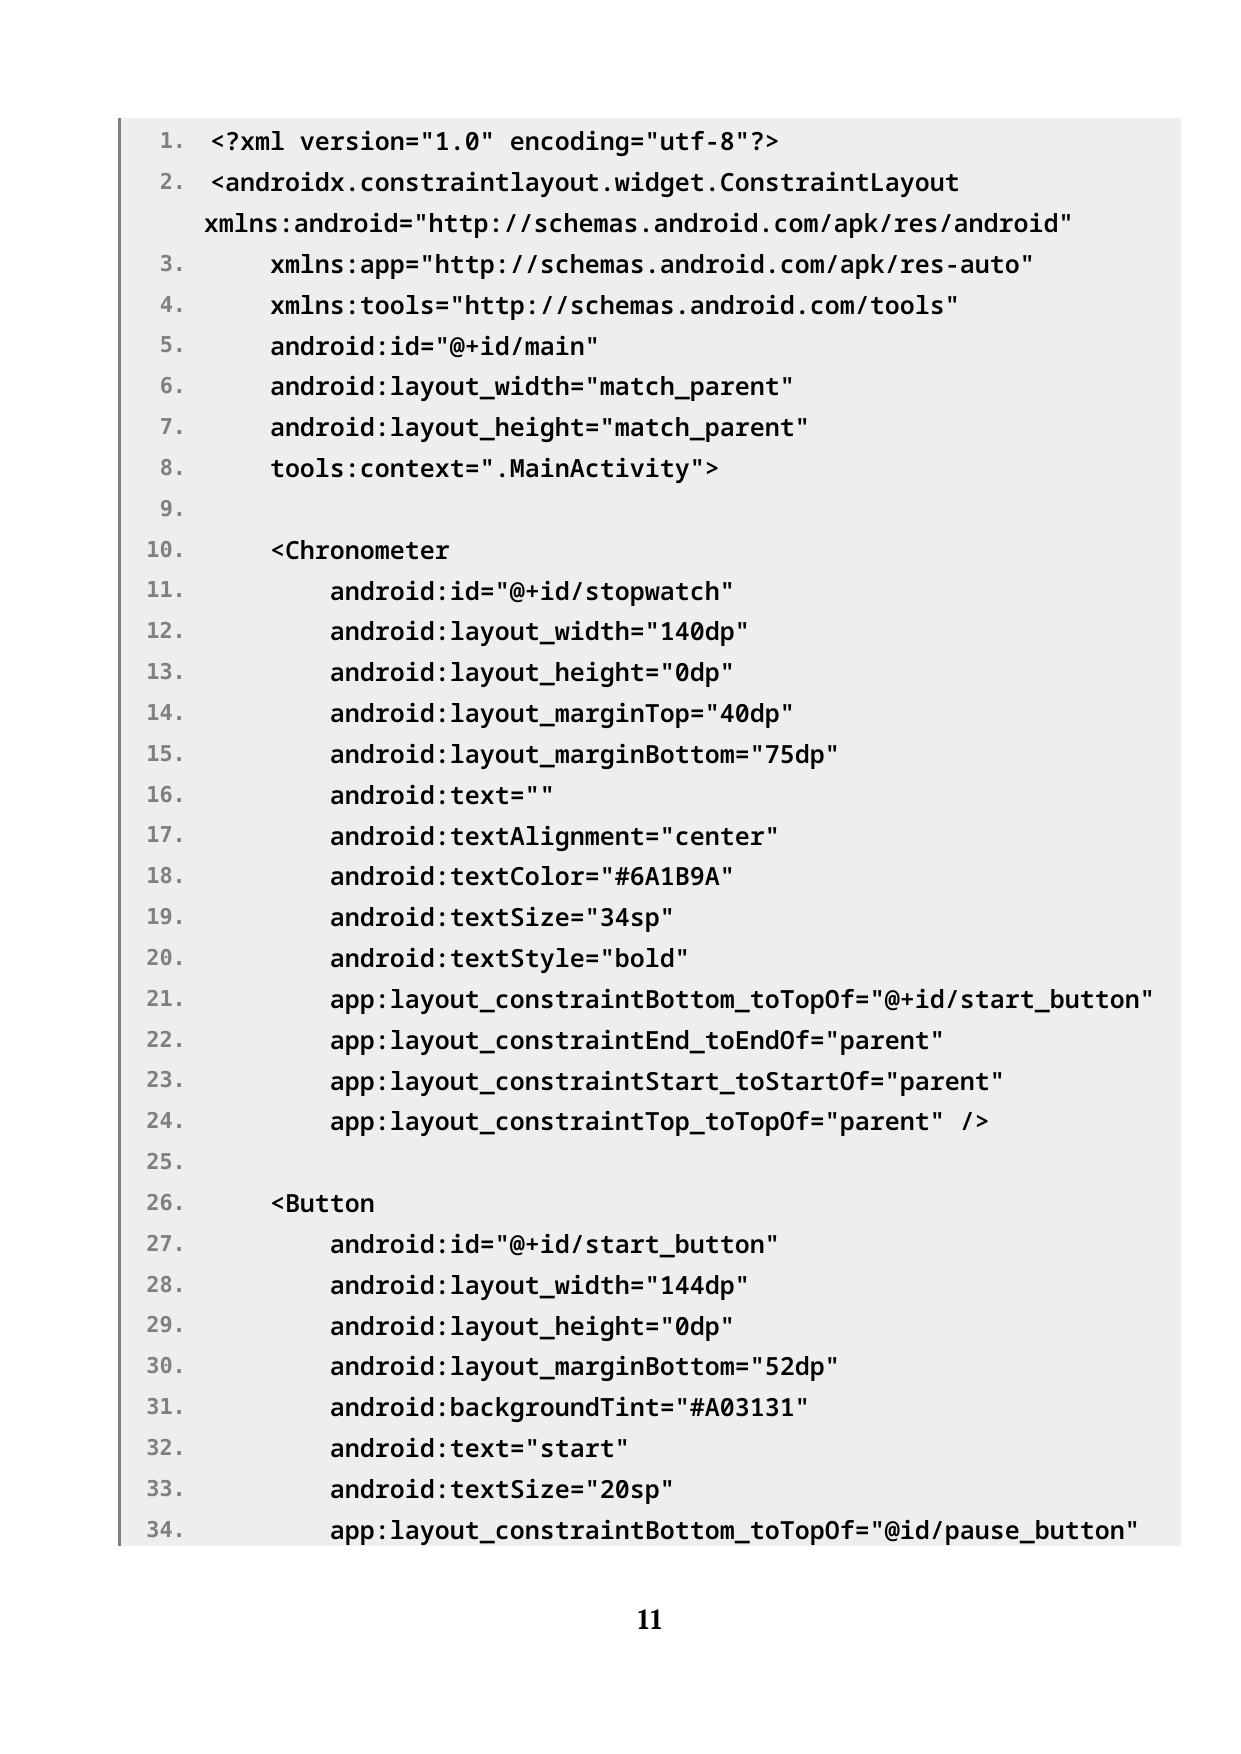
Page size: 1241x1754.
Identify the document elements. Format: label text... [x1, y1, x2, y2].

list xmlns:tools="http://schemas.android.com/tools" [121, 281, 1181, 321]
list android:id="@+id/start_button" [121, 1221, 1181, 1261]
list android:layout_height="match_parent" [121, 404, 1181, 444]
list android:layout_height="0dp" [121, 649, 1181, 689]
list android:layout_marginBottom="52dp" [121, 1343, 1181, 1383]
list android:layout_width="match_parent" [121, 363, 1181, 403]
list android:layout_width="140dp" [121, 608, 1181, 648]
list android:text="" [121, 771, 1181, 811]
list android:textColor="#6A1B9A" [121, 853, 1181, 893]
list <?xml version="1.0" encoding="utf-8"?> [121, 118, 1181, 158]
list app:layout_constraintEnd_toEndOf="parent" [121, 1016, 1181, 1056]
list android:layout_marginBottom="75dp" [121, 731, 1181, 771]
list <Chronometer [121, 526, 1181, 566]
list android:id="@+id/main" [121, 322, 1181, 362]
list android:layout_width="144dp" [121, 1261, 1181, 1301]
list android:id="@+id/stopwatch" [121, 567, 1181, 607]
list android:backgroundTint="#A03131" [121, 1384, 1181, 1424]
list android:textSize="34sp" [121, 894, 1181, 934]
list xmlns:app="http://schemas.android.com/apk/res-auto" [121, 241, 1181, 281]
list <Button [121, 1180, 1181, 1220]
list android:text="start" [121, 1425, 1181, 1465]
list <androidx.constraintlayout.widget.ConstraintLayout xmlns:android="http://schemas.android.com/apk/res/android" [121, 159, 1181, 240]
list app:layout_constraintBottom_toTopOf="@id/pause_button" [121, 1506, 1181, 1546]
list android:textSize="20sp" [121, 1466, 1181, 1506]
list android:layout_marginTop="40dp" [121, 690, 1181, 730]
list app:layout_constraintBottom_toTopOf="@+id/start_button" [121, 976, 1181, 1016]
list app:layout_constraintTop_toTopOf="parent" /> [121, 1098, 1181, 1138]
list tools:context=".MainActivity"> [121, 445, 1181, 485]
list app:layout_constraintStart_toStartOf="parent" [121, 1057, 1181, 1097]
list android:textStyle="bold" [121, 935, 1181, 975]
list android:layout_height="0dp" [121, 1302, 1181, 1342]
list android:textAlignment="center" [121, 812, 1181, 852]
